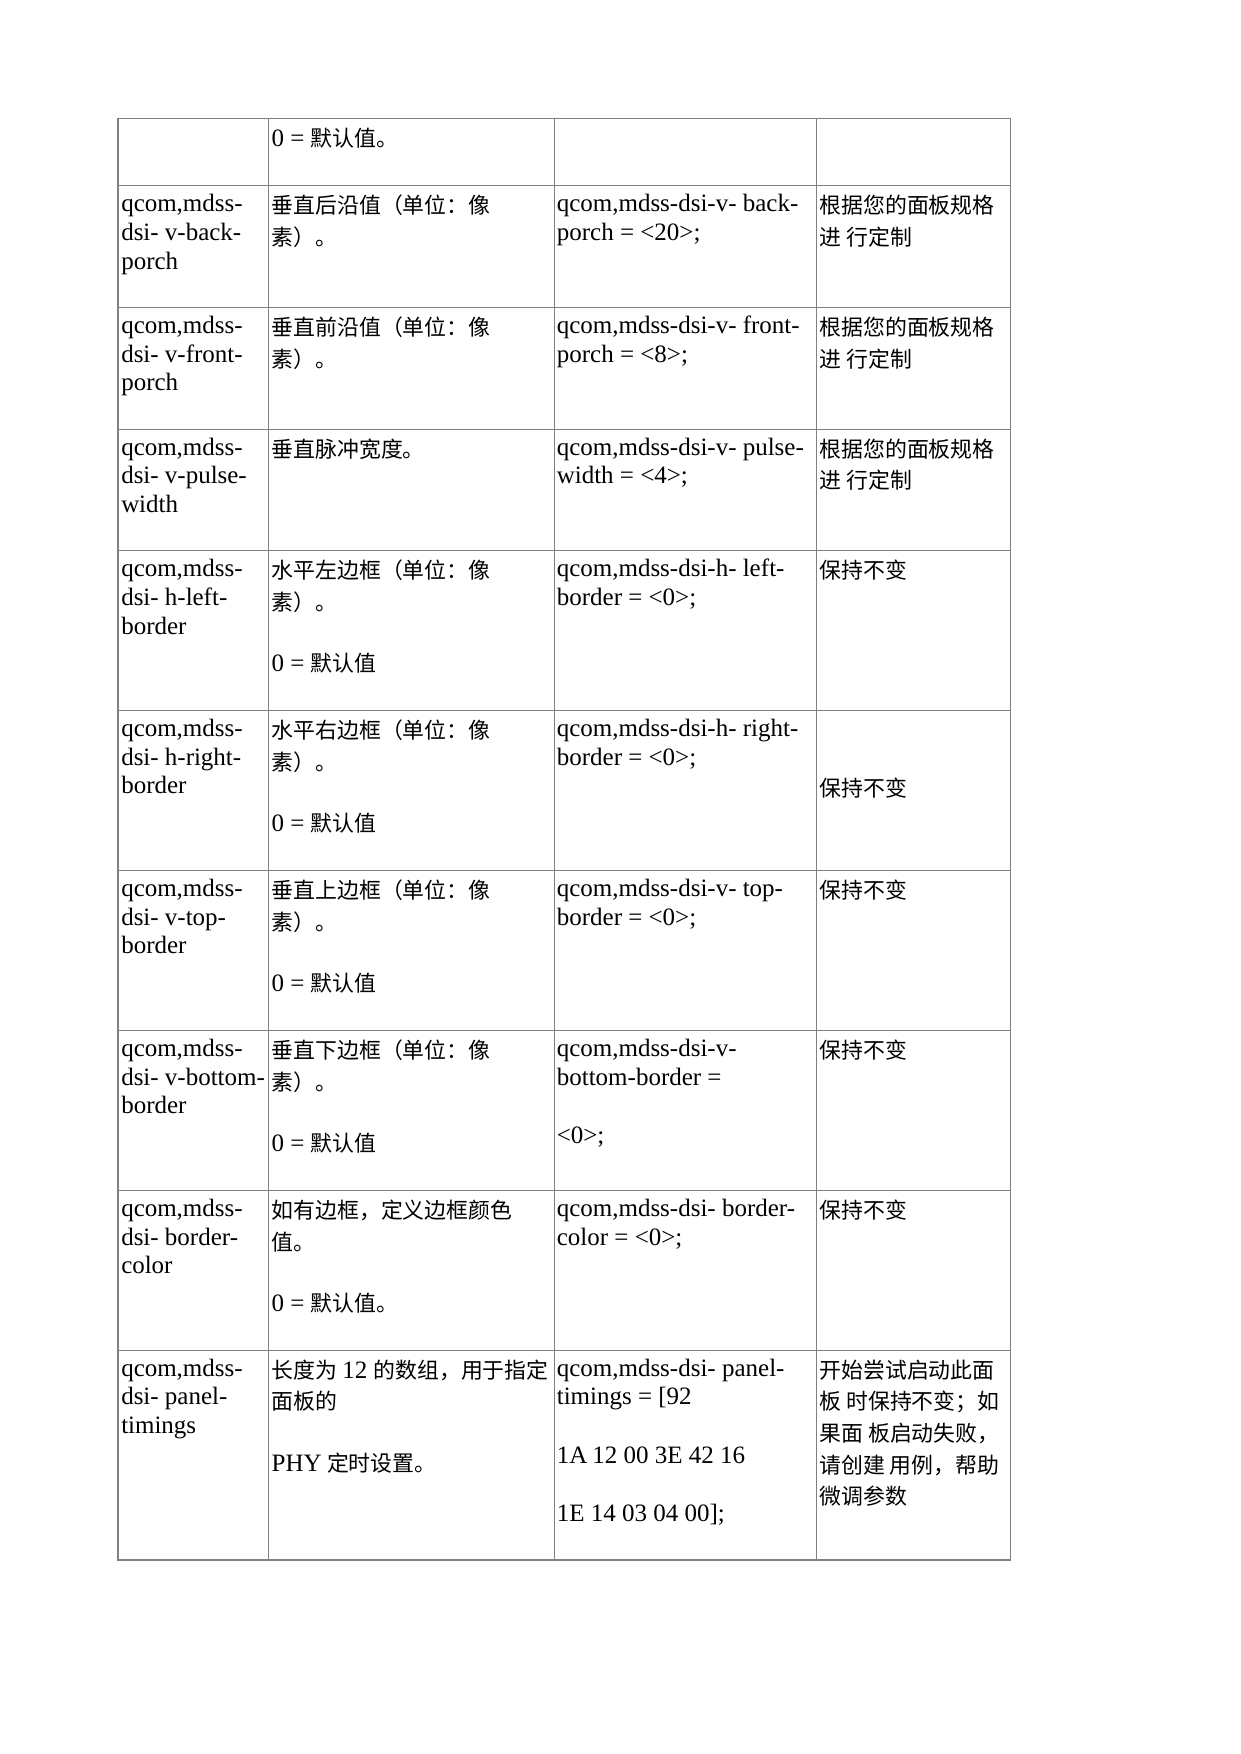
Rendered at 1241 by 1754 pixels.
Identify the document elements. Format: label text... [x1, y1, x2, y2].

table_cell [817, 119, 1010, 185]
table_cell 保持不变 [817, 1191, 1010, 1350]
table_cell 保持不变 [817, 711, 1010, 870]
table_cell qcom,mdss-dsi- v-top-border [119, 871, 268, 1030]
table_cell 垂直前沿值（单位：像素）。 [269, 308, 554, 428]
table_cell 根据您的面板规格进 行定制 [817, 430, 1010, 550]
table_cell 根据您的面板规格进 行定制 [817, 308, 1010, 428]
table_cell [119, 119, 268, 185]
table_cell 根据您的面板规格进 行定制 [817, 186, 1010, 307]
table_cell 水平左边框（单位：像素）。 0 = 默认值 [269, 551, 554, 710]
table_cell qcom,mdss-dsi-h- right-border = <0>; [555, 711, 816, 870]
table_cell qcom,mdss-dsi-v- back-porch = <20>; [555, 186, 816, 307]
table_cell 垂直后沿值（单位：像素）。 [269, 186, 554, 307]
table_cell qcom,mdss-dsi- border-color [119, 1191, 268, 1350]
table_cell 如有边框，定义边框颜色值。 0 = 默认值。 [269, 1191, 554, 1350]
table_cell qcom,mdss-dsi- h-right-border [119, 711, 268, 870]
table_cell 垂直脉冲宽度。 [269, 430, 554, 550]
table_cell 保持不变 [817, 1031, 1010, 1190]
table_cell qcom,mdss-dsi- panel-timings = [92 1A 12 00 3E 42 16 1E 14 03 04 00]; [555, 1351, 816, 1559]
table_cell qcom,mdss-dsi-h- left-border = <0>; [555, 551, 816, 710]
table_cell qcom,mdss-dsi- border-color = <0>; [555, 1191, 816, 1350]
table_cell qcom,mdss-dsi- panel-timings [119, 1351, 268, 1559]
table_cell 开始尝试启动此面板 时保持不变；如果面 板启动失败，请创建 用例，帮助微调参数 [817, 1351, 1010, 1559]
table_cell qcom,mdss-dsi- v-pulse-width [119, 430, 268, 550]
table_cell 水平右边框（单位：像素）。 0 = 默认值 [269, 711, 554, 870]
table_cell qcom,mdss-dsi- v-front-porch [119, 308, 268, 428]
table_cell 保持不变 [817, 871, 1010, 1030]
table_cell qcom,mdss-dsi- v-back-porch [119, 186, 268, 307]
table_cell qcom,mdss-dsi-v- front-porch = <8>; [555, 308, 816, 428]
table_cell qcom,mdss-dsi-v- top-border = <0>; [555, 871, 816, 1030]
table_cell 垂直上边框（单位：像素）。 0 = 默认值 [269, 871, 554, 1030]
table_cell qcom,mdss-dsi- v-bottom-border [119, 1031, 268, 1190]
table_cell 保持不变 [817, 551, 1010, 710]
table_cell qcom,mdss-dsi-v- pulse-width = <4>; [555, 430, 816, 550]
table_cell qcom,mdss-dsi- h-left-border [119, 551, 268, 710]
table_cell 0 = 默认值。 [269, 119, 554, 185]
table_cell [555, 119, 816, 185]
table_cell 垂直下边框（单位：像素）。 0 = 默认值 [269, 1031, 554, 1190]
table_cell 长度为 12 的数组，用于指定面板的 PHY 定时设置。 [269, 1351, 554, 1559]
table_cell qcom,mdss-dsi-v- bottom-border = <0>; [555, 1031, 816, 1190]
